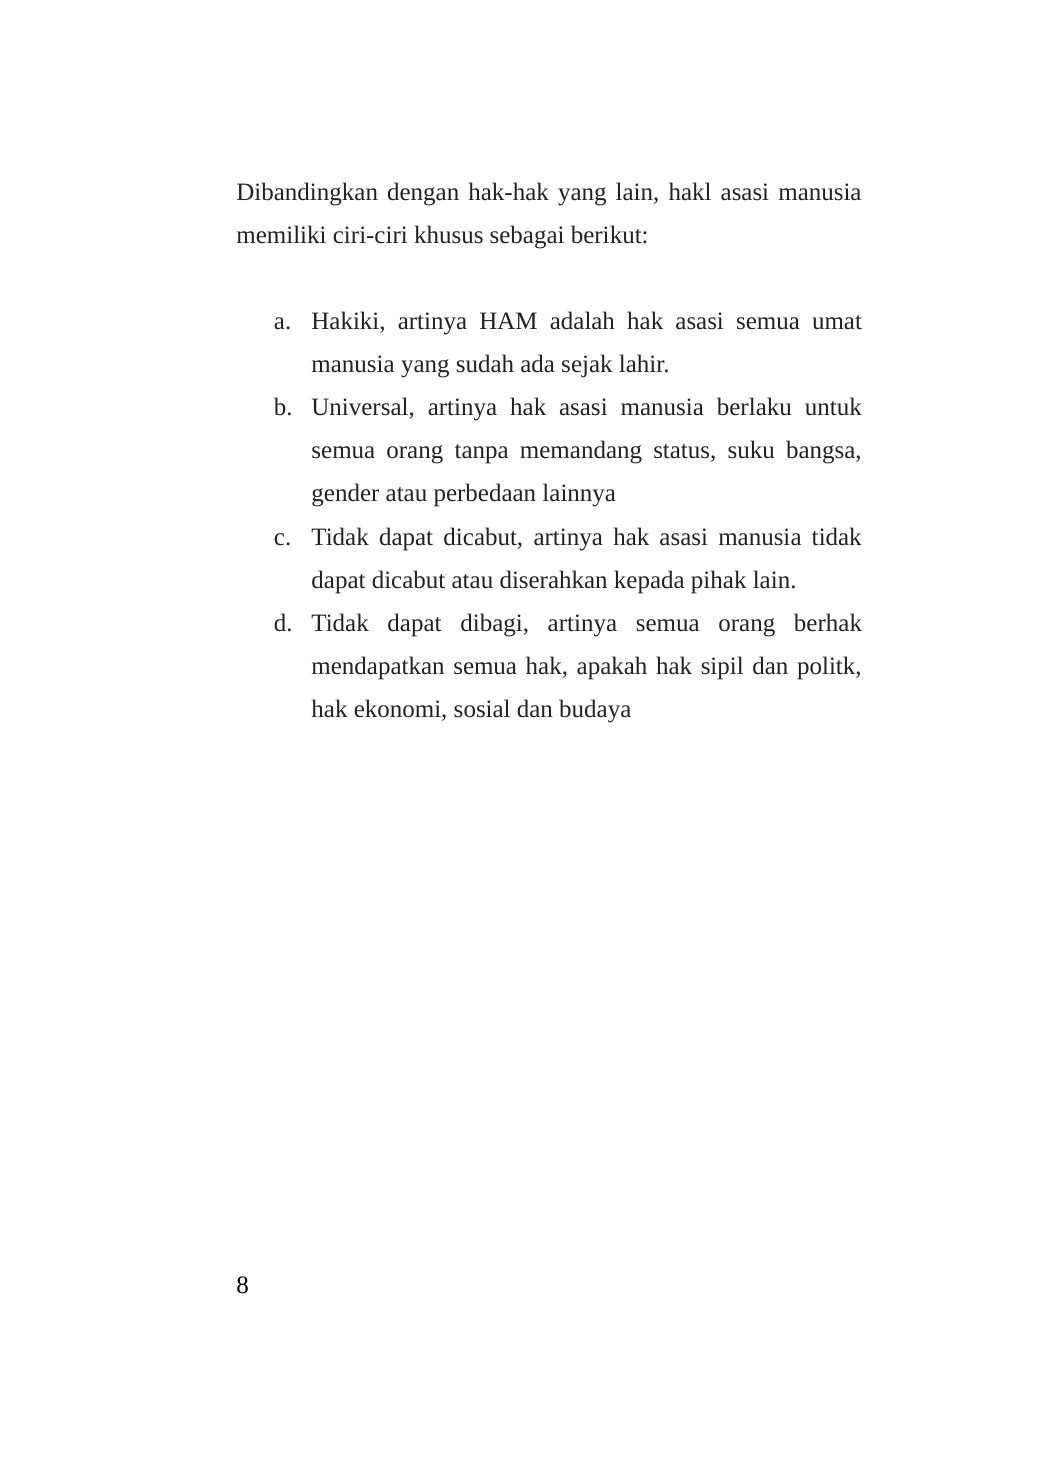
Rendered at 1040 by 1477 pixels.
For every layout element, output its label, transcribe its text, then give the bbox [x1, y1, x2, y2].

list Universal, artinya hak asasi manusia berlaku untuk semua orang tanpa memandang status, suku bangsa, gender atau perbedaan lainnya [274, 392, 862, 507]
list Hakiki, artinya HAM adalah hak asasi semua umat manusia yang sudah ada sejak lahir. [274, 306, 862, 378]
list Tidak dapat dibagi, artinya semua orang berhak mendapatkan semua hak, apakah hak sipil dan politk, hak ekonomi, sosial dan budaya [274, 608, 862, 723]
list Tidak dapat dicabut, artinya hak asasi manusia tidak dapat dicabut atau diserahkan kepada pihak lain. [274, 522, 862, 593]
text Dibandingkan dengan hak-hak yang lain, hakl asasi manusia memiliki ciri-ciri khusus sebagai berikut: [236, 177, 862, 249]
